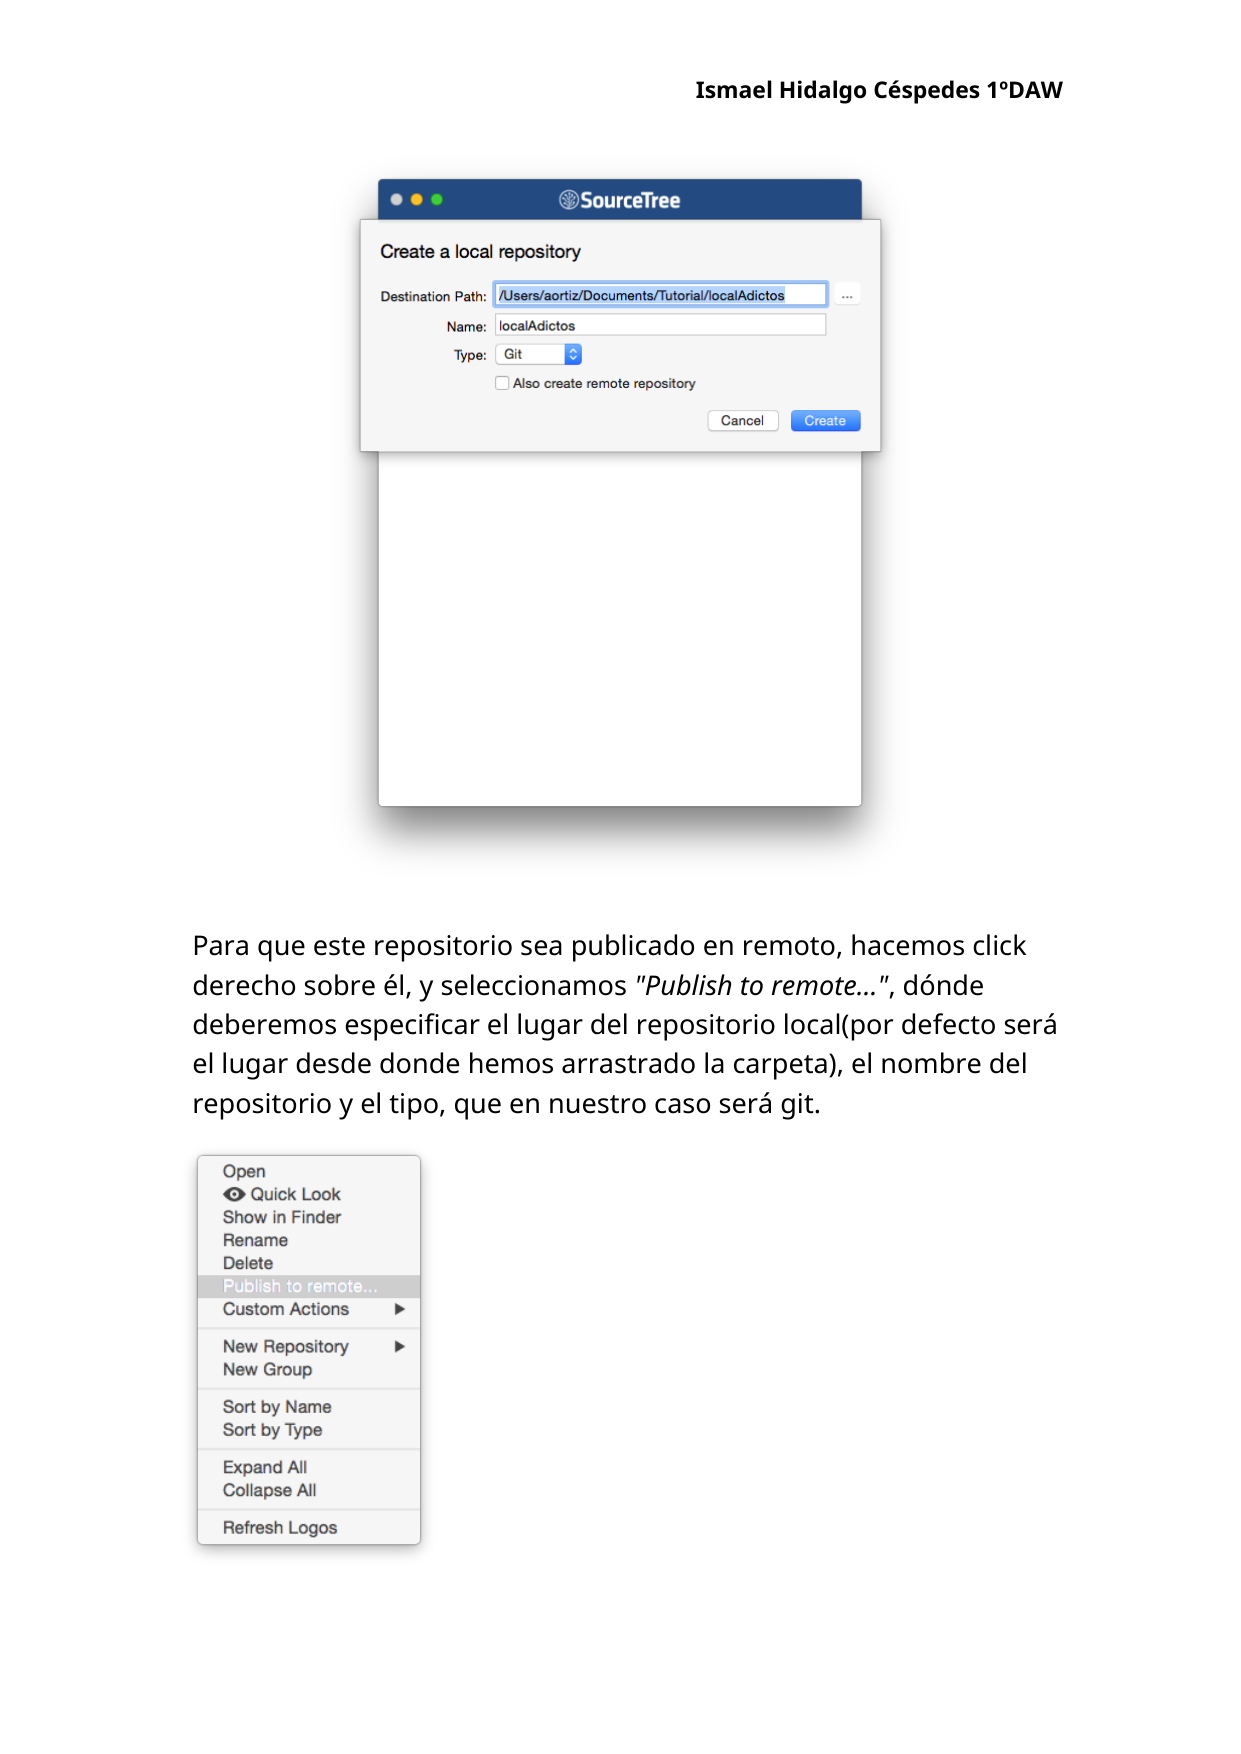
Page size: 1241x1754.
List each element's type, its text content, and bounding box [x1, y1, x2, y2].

text Para que este repositorio sea publicado en remoto, hacemos click derecho sobre él, y seleccionamos "Publish to remote…", dónde deberemos especificar el lugar del repositorio local(por defecto será el lugar desde donde hemos arrastrado la carpeta), el nombre del repositorio y el tipo, que en nuestro caso será git. [192, 927, 1063, 1121]
